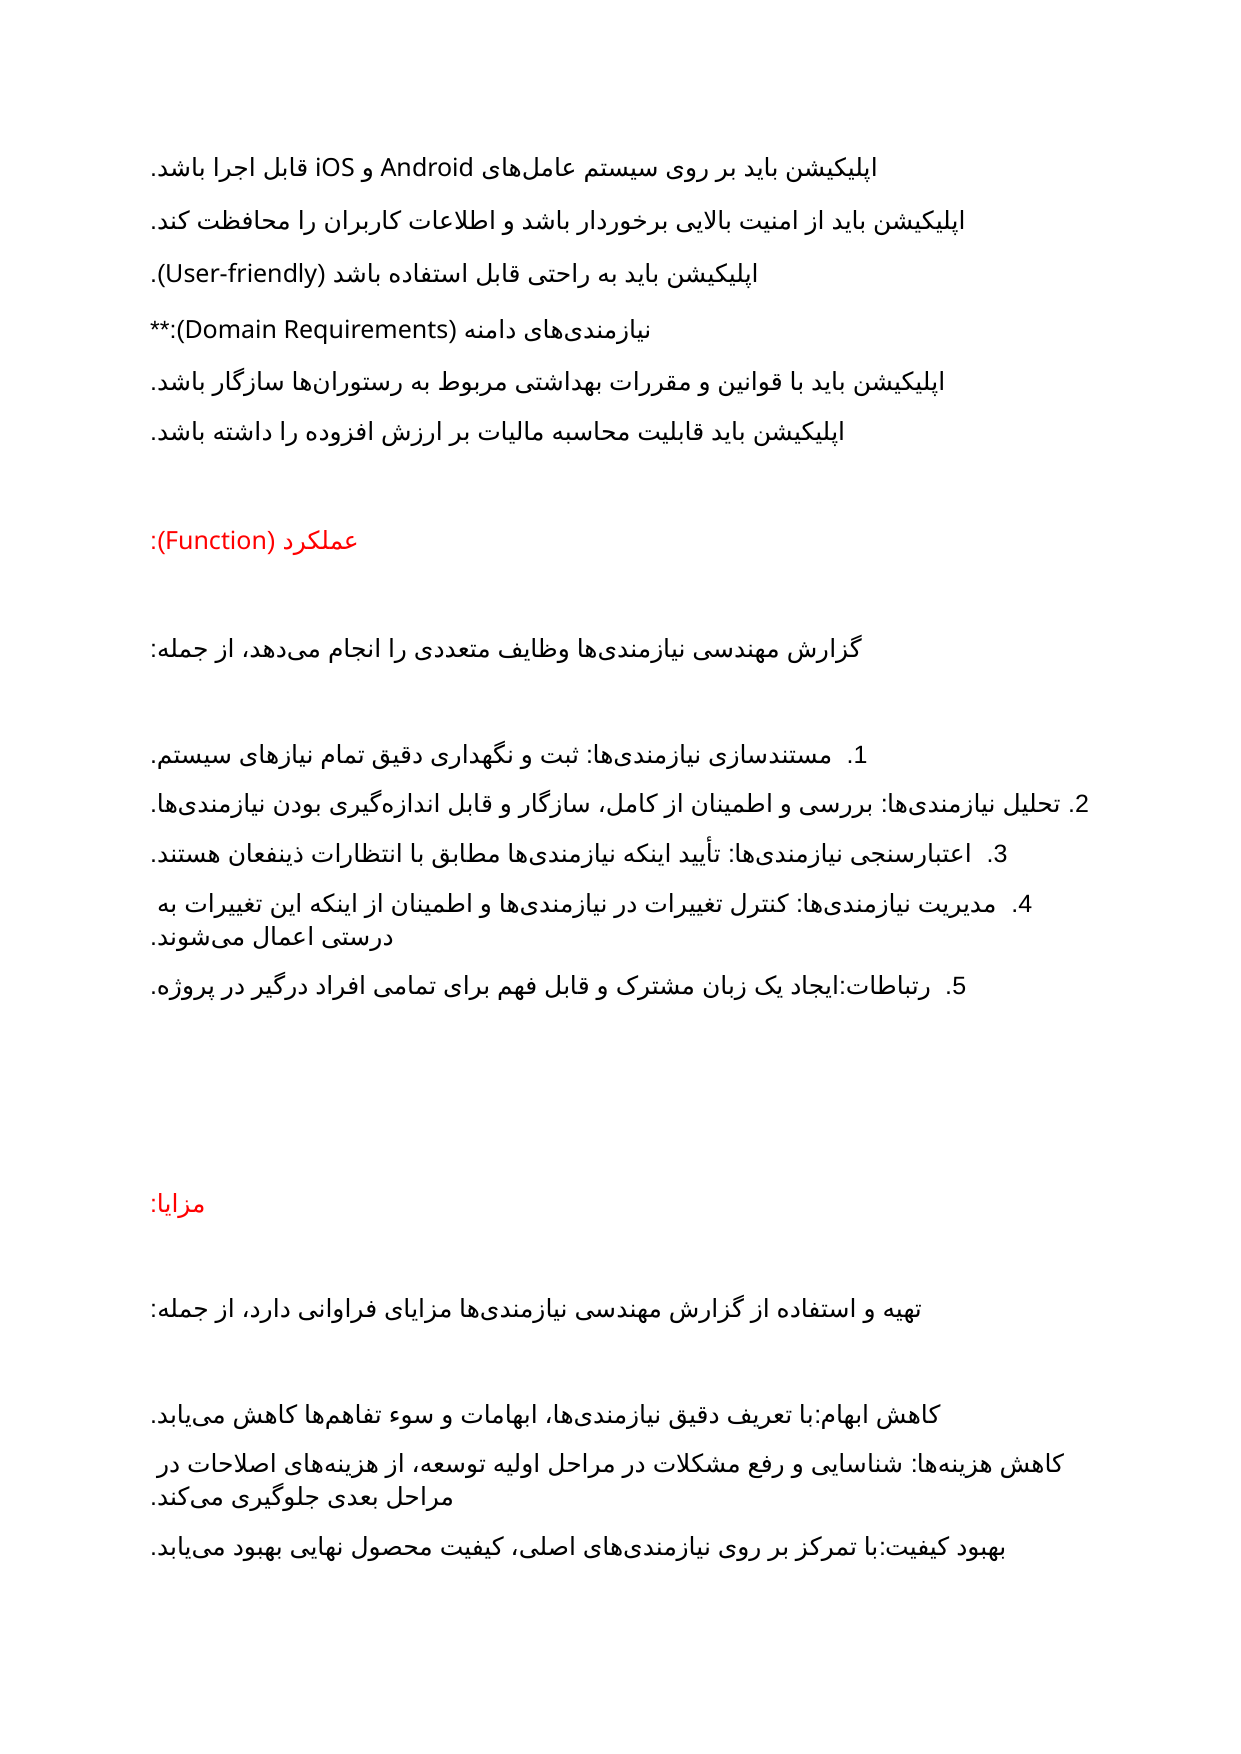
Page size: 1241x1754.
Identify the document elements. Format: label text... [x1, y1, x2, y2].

text 1. مستندسازی نیازمندی‌ها: ثبت و نگهداری دقیق تمام نیازهای سیستم. [150, 739, 1090, 768]
text نیازمندی‌های دامنه (Domain Requirements):** [150, 311, 1090, 345]
text اپلیکیشن باید بر روی سیستم عامل‌های Android و iOS قابل اجرا باشد. [150, 150, 1090, 184]
text اپلیکیشن باید با قوانین و مقررات بهداشتی مربوط به رستوران‌ها سازگار باشد. [150, 367, 1090, 396]
text اپلیکیشن باید به راحتی قابل استفاده باشد (User-friendly). [150, 256, 1090, 289]
text 3. اعتبارسنجی نیازمندی‌ها: تأیید اینکه نیازمندی‌ها مطابق با انتظارات ذینفعان هستند. [150, 839, 1090, 868]
text عملکرد (Function): [150, 522, 1090, 556]
text مزایا: [150, 1188, 1090, 1217]
text کاهش ابهام:با تعریف دقیق نیازمندی‌ها، ابهامات و سوء تفاهم‌ها کاهش می‌یابد. [150, 1399, 1090, 1428]
text کاهش هزینه‌ها: شناسایی و رفع مشکلات در مراحل اولیه توسعه، از هزینه‌های اصلاحات در مراحل بعدی جلوگیری می‌کند. [150, 1449, 1090, 1511]
text گزارش مهندسی نیازمندی‌ها وظایف متعددی را انجام می‌دهد، از جمله: [150, 634, 1090, 663]
text بهبود کیفیت:با تمرکز بر روی نیازمندی‌های اصلی، کیفیت محصول نهایی بهبود می‌یابد. [150, 1532, 1090, 1561]
text 2. تحلیل نیازمندی‌ها: بررسی و اطمینان از کامل، سازگار و قابل اندازه‌گیری بودن نیازمندی‌ها. [150, 789, 1090, 818]
text 5. رتباطات:ایجاد یک زبان مشترک و قابل فهم برای تمامی افراد درگیر در پروژه. [150, 971, 1090, 1000]
text تهیه و استفاده از گزارش مهندسی نیازمندی‌ها مزایای فراوانی دارد، از جمله: [150, 1294, 1090, 1323]
text 4. مدیریت نیازمندی‌ها: کنترل تغییرات در نیازمندی‌ها و اطمینان از اینکه این تغییرات به درستی اعمال می‌شوند. [150, 889, 1090, 950]
text اپلیکیشن باید از امنیت بالایی برخوردار باشد و اطلاعات کاربران را محافظت کند. [150, 206, 1090, 234]
text اپلیکیشن باید قابلیت محاسبه مالیات بر ارزش افزوده را داشته باشد. [150, 417, 1090, 446]
